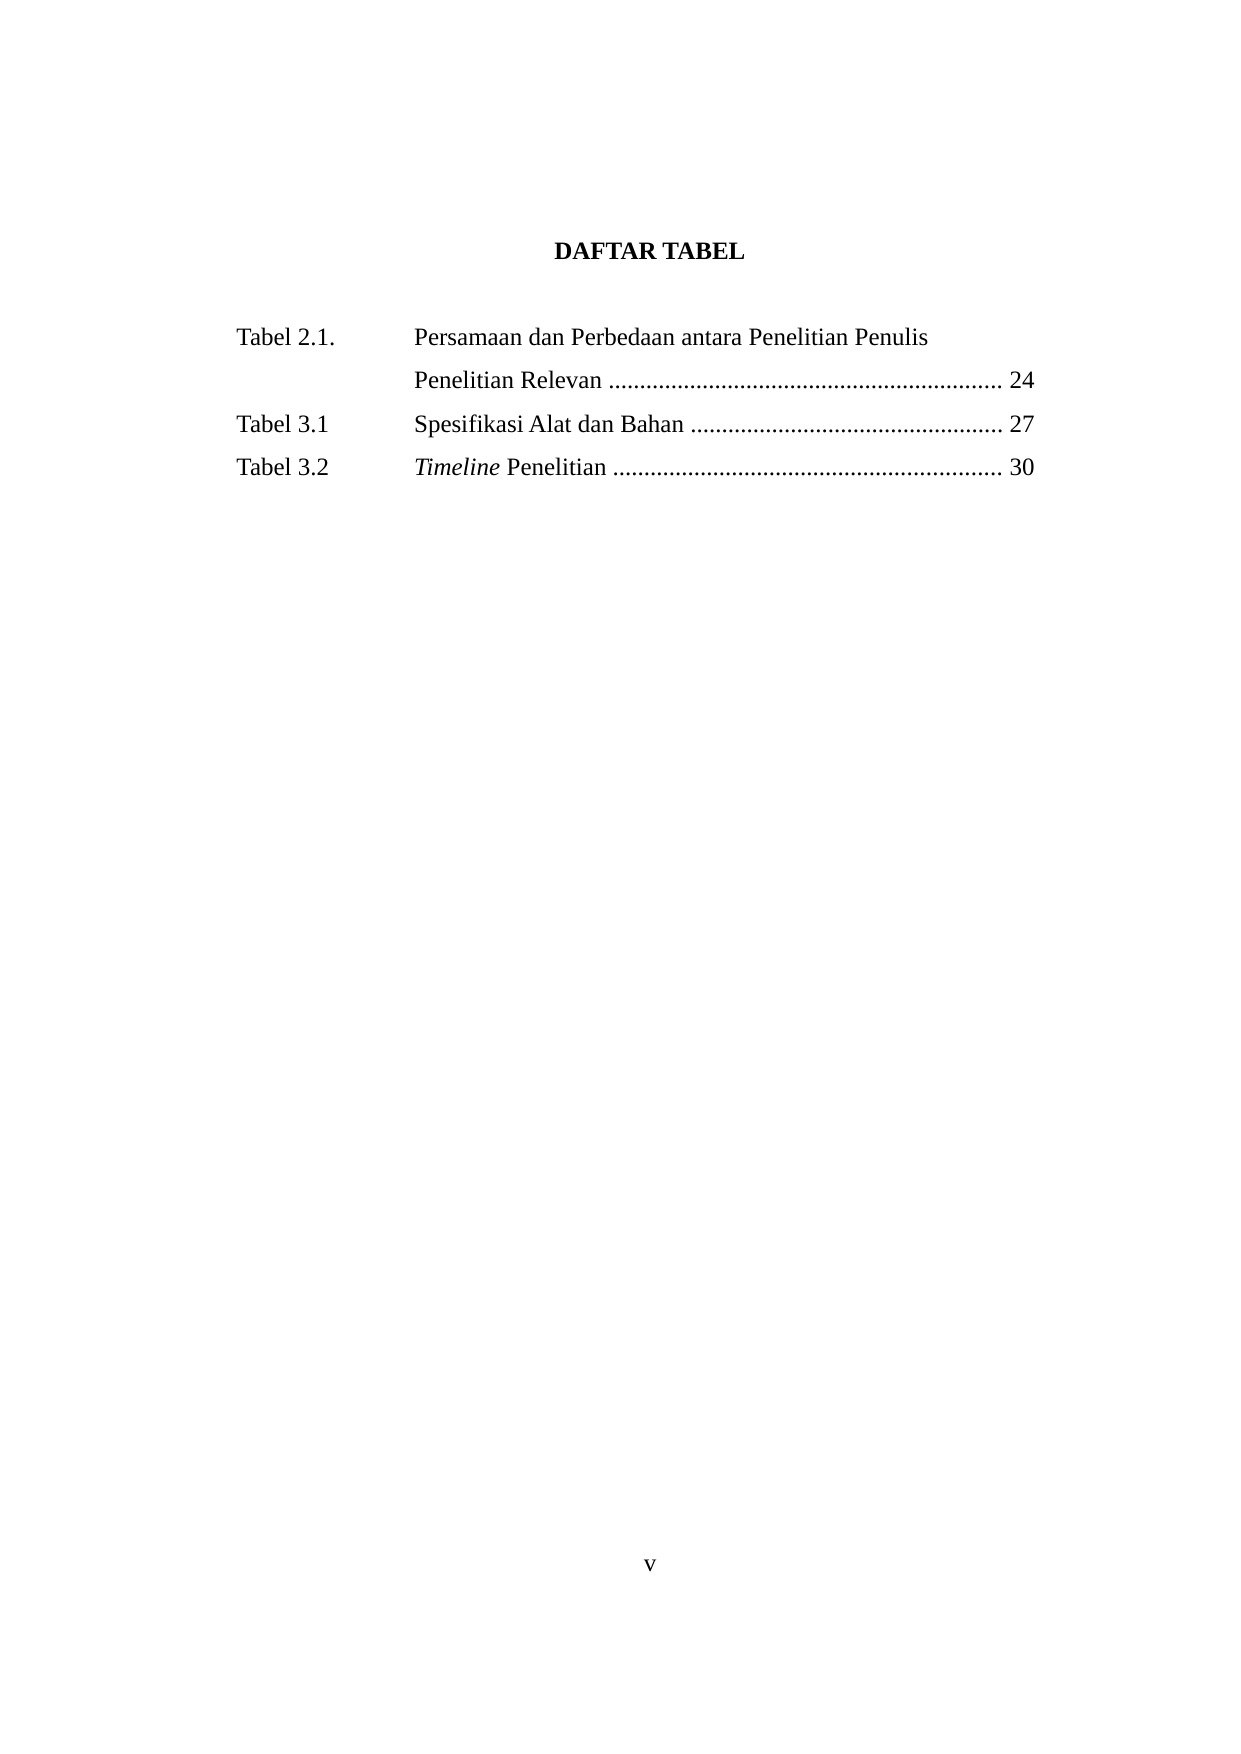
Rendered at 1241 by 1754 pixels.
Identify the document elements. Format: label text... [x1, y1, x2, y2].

text Tabel 3.1 Spesifikasi Alat dan Bahan 27 [236, 409, 1063, 437]
text Penelitian Relevan 24 [236, 366, 1063, 394]
text DAFTAR TABEL [236, 236, 1063, 265]
text Tabel 2.1. Persamaan dan Perbedaan antara Penelitian Penulis [236, 322, 1063, 351]
text Tabel 3.2 Timeline Penelitian 30 [236, 452, 1063, 481]
